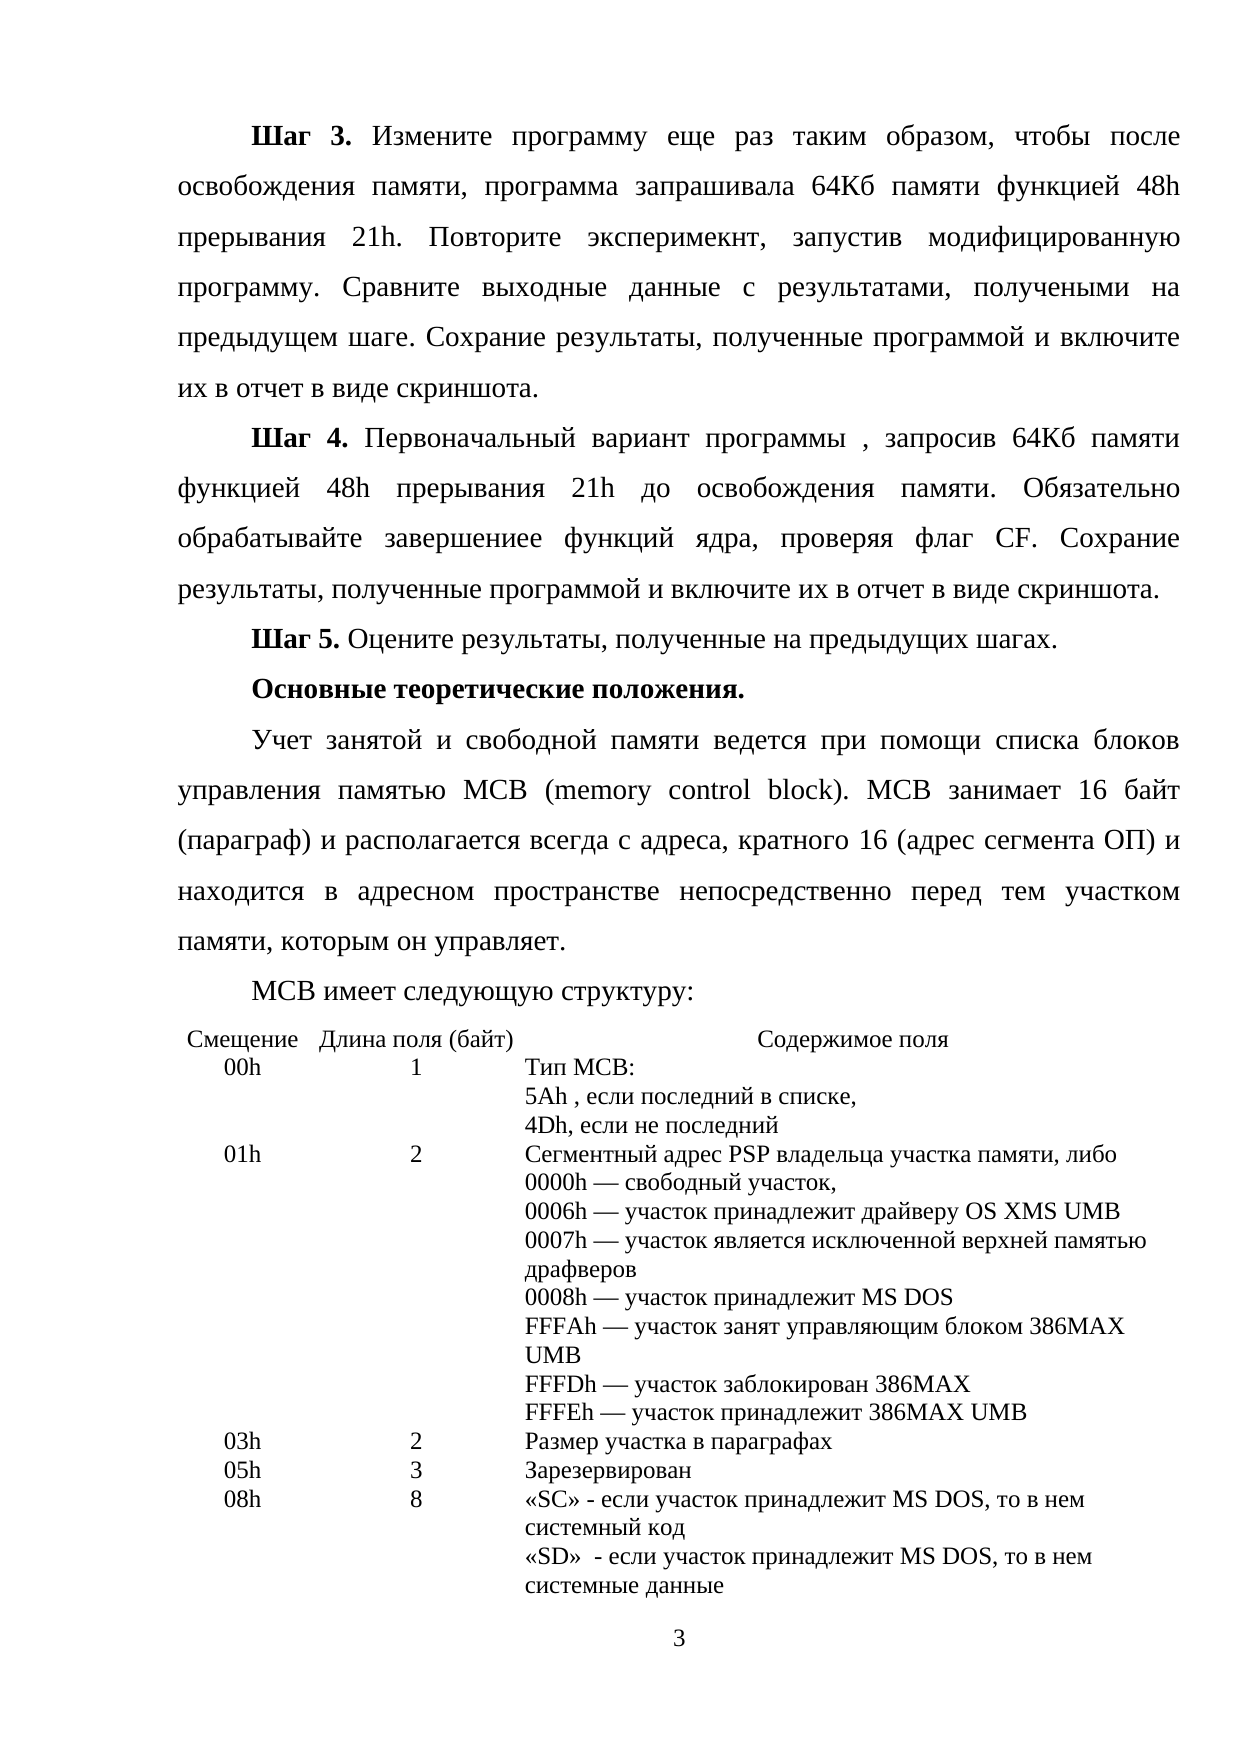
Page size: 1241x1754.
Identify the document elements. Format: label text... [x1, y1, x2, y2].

table_cell 8 [308, 1484, 524, 1599]
table_cell 1 [308, 1053, 524, 1139]
table_cell 2 [308, 1426, 524, 1455]
table_cell 3 [308, 1455, 524, 1484]
table_cell 00h [177, 1053, 308, 1139]
text Шаг 4. Первоначальный вариант программы , запросив 64Кб памяти функцией 48h прерывания 21h до освобождения памяти. Обязательно обрабатывайте завершениее функций ядра, проверяя флаг CF. Сохрание результаты, полученные программой и включите их в отчет в виде скриншота. [177, 420, 1181, 604]
table_cell Сегментный адрес PSP владельца участка памяти, либо 0000h — свободный участок, 0006h — участок принадлежит драйверу OS XMS UMB 0007h — участок является исключенной верхней памятью драфверов 0008h — участок принадлежит MS DOS FFFAh — участок занят управляющим блоком 386MAX UMB FFFDh — участок заблокирован 386MAX FFFEh — участок принадлежит 386MAX UMB [525, 1139, 1181, 1426]
text Учет занятой и свободной памяти ведется при помощи списка блоков управления памятью MCB (memory control block). MCB занимает 16 байт (параграф) и располагается всегда с адреса, кратного 16 (адрес сегмента ОП) и находится в адресном пространстве непосредственно перед тем участком памяти, которым он управляет. [177, 722, 1181, 957]
table_header Смещение [177, 1024, 308, 1052]
table_cell 08h [177, 1484, 308, 1599]
text Шаг 3. Измените программу еще раз таким образом, чтобы после освобождения памяти, программа запрашивала 64Кб памяти функцией 48h прерывания 21h. Повторите эксперимекнт, запустив модифицированную программу. Сравните выходные данные с результатами, получеными на предыдущем шаге. Сохрание результаты, полученные программой и включите их в отчет в виде скриншота. [177, 118, 1181, 403]
table_cell 03h [177, 1426, 308, 1455]
table_cell Размер участка в параграфах [525, 1426, 1181, 1455]
table_cell Тип MCB: 5Ah , если последний в списке, 4Dh, если не последний [525, 1053, 1181, 1139]
table_cell 05h [177, 1455, 308, 1484]
text Шаг 5. Оцените результаты, полученные на предыдущих шагах. [177, 621, 1181, 655]
table_cell «SC» - если участок принадлежит MS DOS, то в нем системный код «SD» - если участок принадлежит MS DOS, то в нем системные данные [525, 1484, 1181, 1599]
table_cell 01h [177, 1139, 308, 1426]
table_header Содержимое поля [525, 1024, 1181, 1052]
text Основные теоретические положения. [177, 672, 1181, 705]
table_cell 2 [308, 1139, 524, 1426]
table_cell Зарезервирован [525, 1455, 1181, 1484]
table_header Длина поля (байт) [308, 1024, 524, 1052]
text MCB имеет следующую структуру: [177, 973, 1181, 1007]
